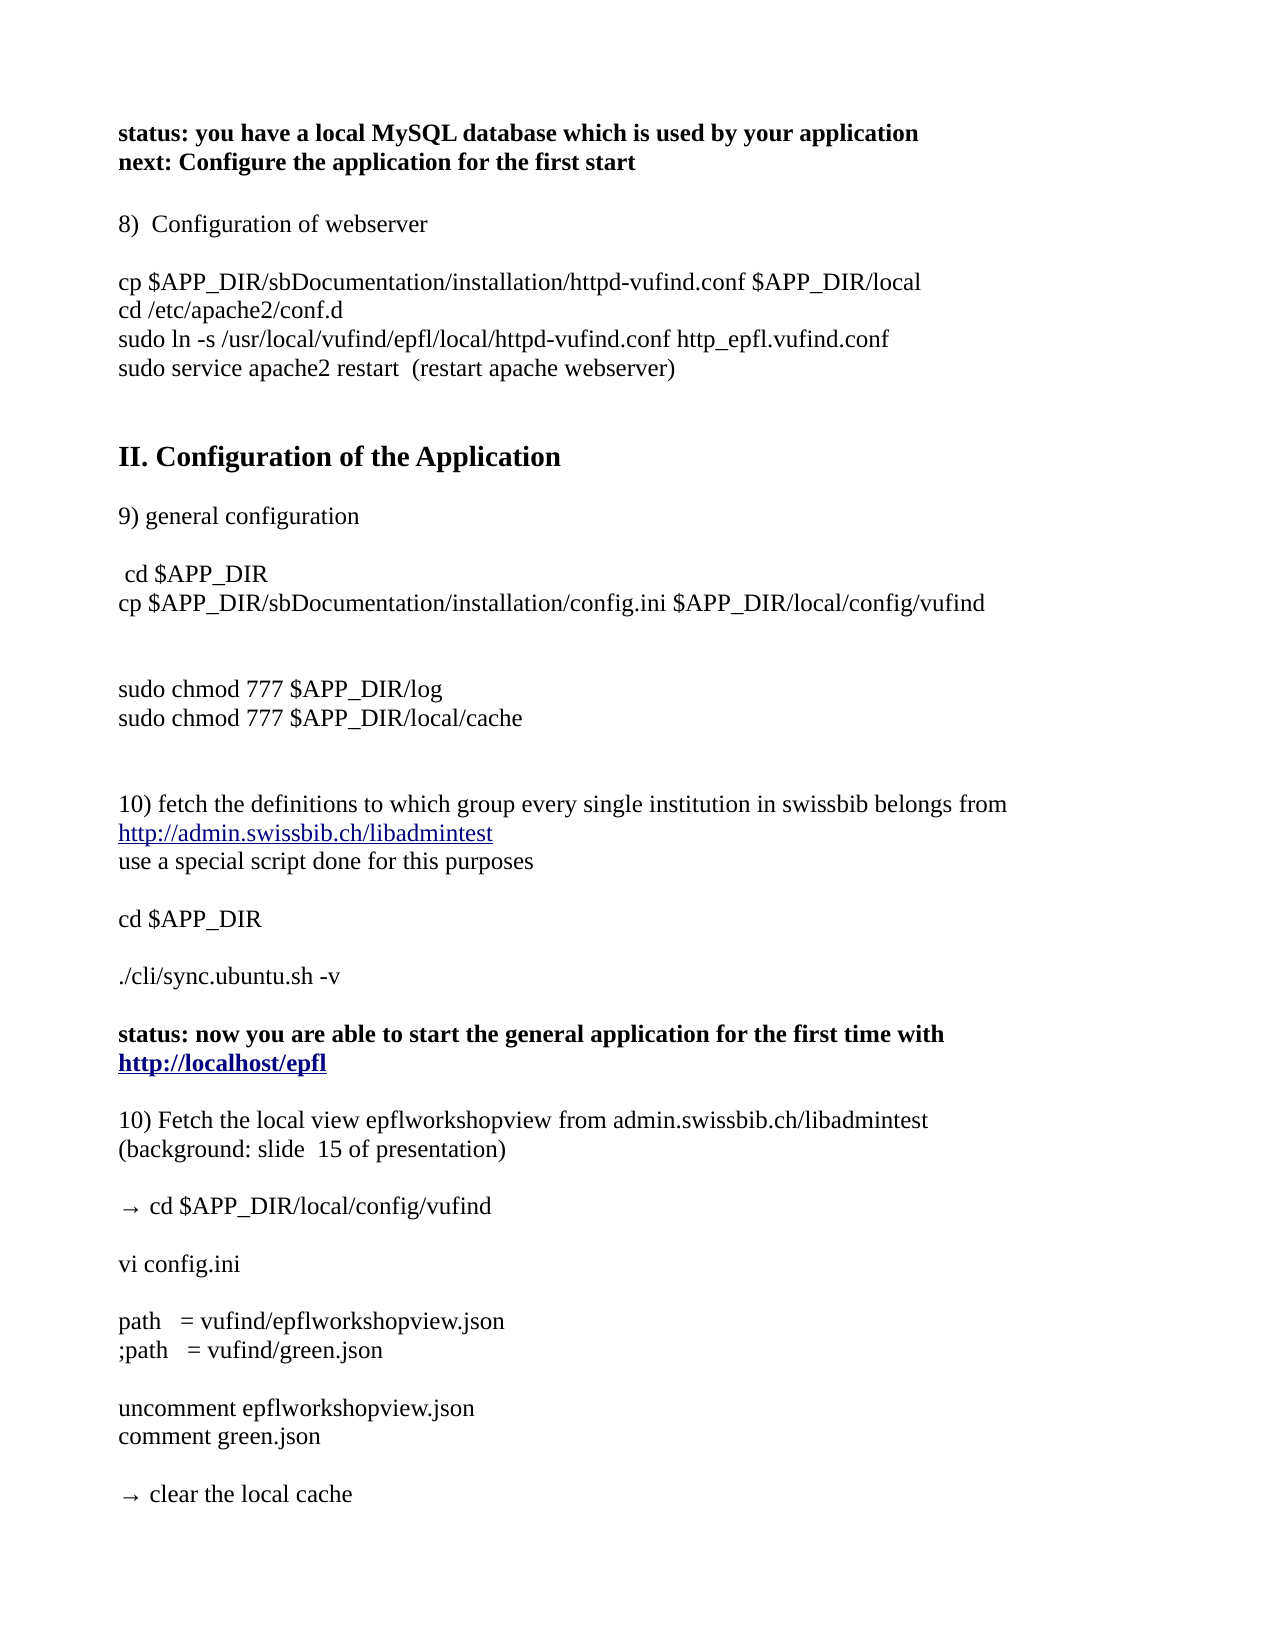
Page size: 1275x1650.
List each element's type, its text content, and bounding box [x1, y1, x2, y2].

text cd $APP_DIR [118, 559, 1157, 588]
text sudo service apache2 restart (restart apache webserver) II. Configuration of the Application 9) general configuration [118, 353, 1157, 530]
text ;path = vufind/green.json uncomment epflworkshopview.json comment green.json → clear the local cache [118, 1335, 1157, 1508]
text status: you have a local MySQL database which is used by your application next: Configure the application for the first start 8) Configuration of webserver cp $APP_DIR/sbDocumentation/installation/httpd-vufind.conf $APP_DIR/local [118, 118, 1157, 295]
text cd /etc/apache2/conf.d sudo ln -s /usr/local/vufind/epfl/local/httpd-vufind.conf http_epfl.vufind.conf [118, 295, 1157, 353]
text cp $APP_DIR/sbDocumentation/installation/config.ini $APP_DIR/local/config/vufind sudo chmod 777 $APP_DIR/log sudo chmod 777 $APP_DIR/local/cache 10) fetch the definitions to which group every single institution in swissbib belongs from http://admin.swissbib.ch/libadmintest use a special script done for this purposes cd $APP_DIR ./cli/sync.ubuntu.sh -v status: now you are able to start the general application for the first time with http://localhost/epfl 10) Fetch the local view epflworkshopview from admin.swissbib.ch/libadmintest (background: slide 15 of presentation) → cd $APP_DIR/local/config/vufind vi config.ini path = vufind/epflworkshopview.json [118, 588, 1157, 1335]
